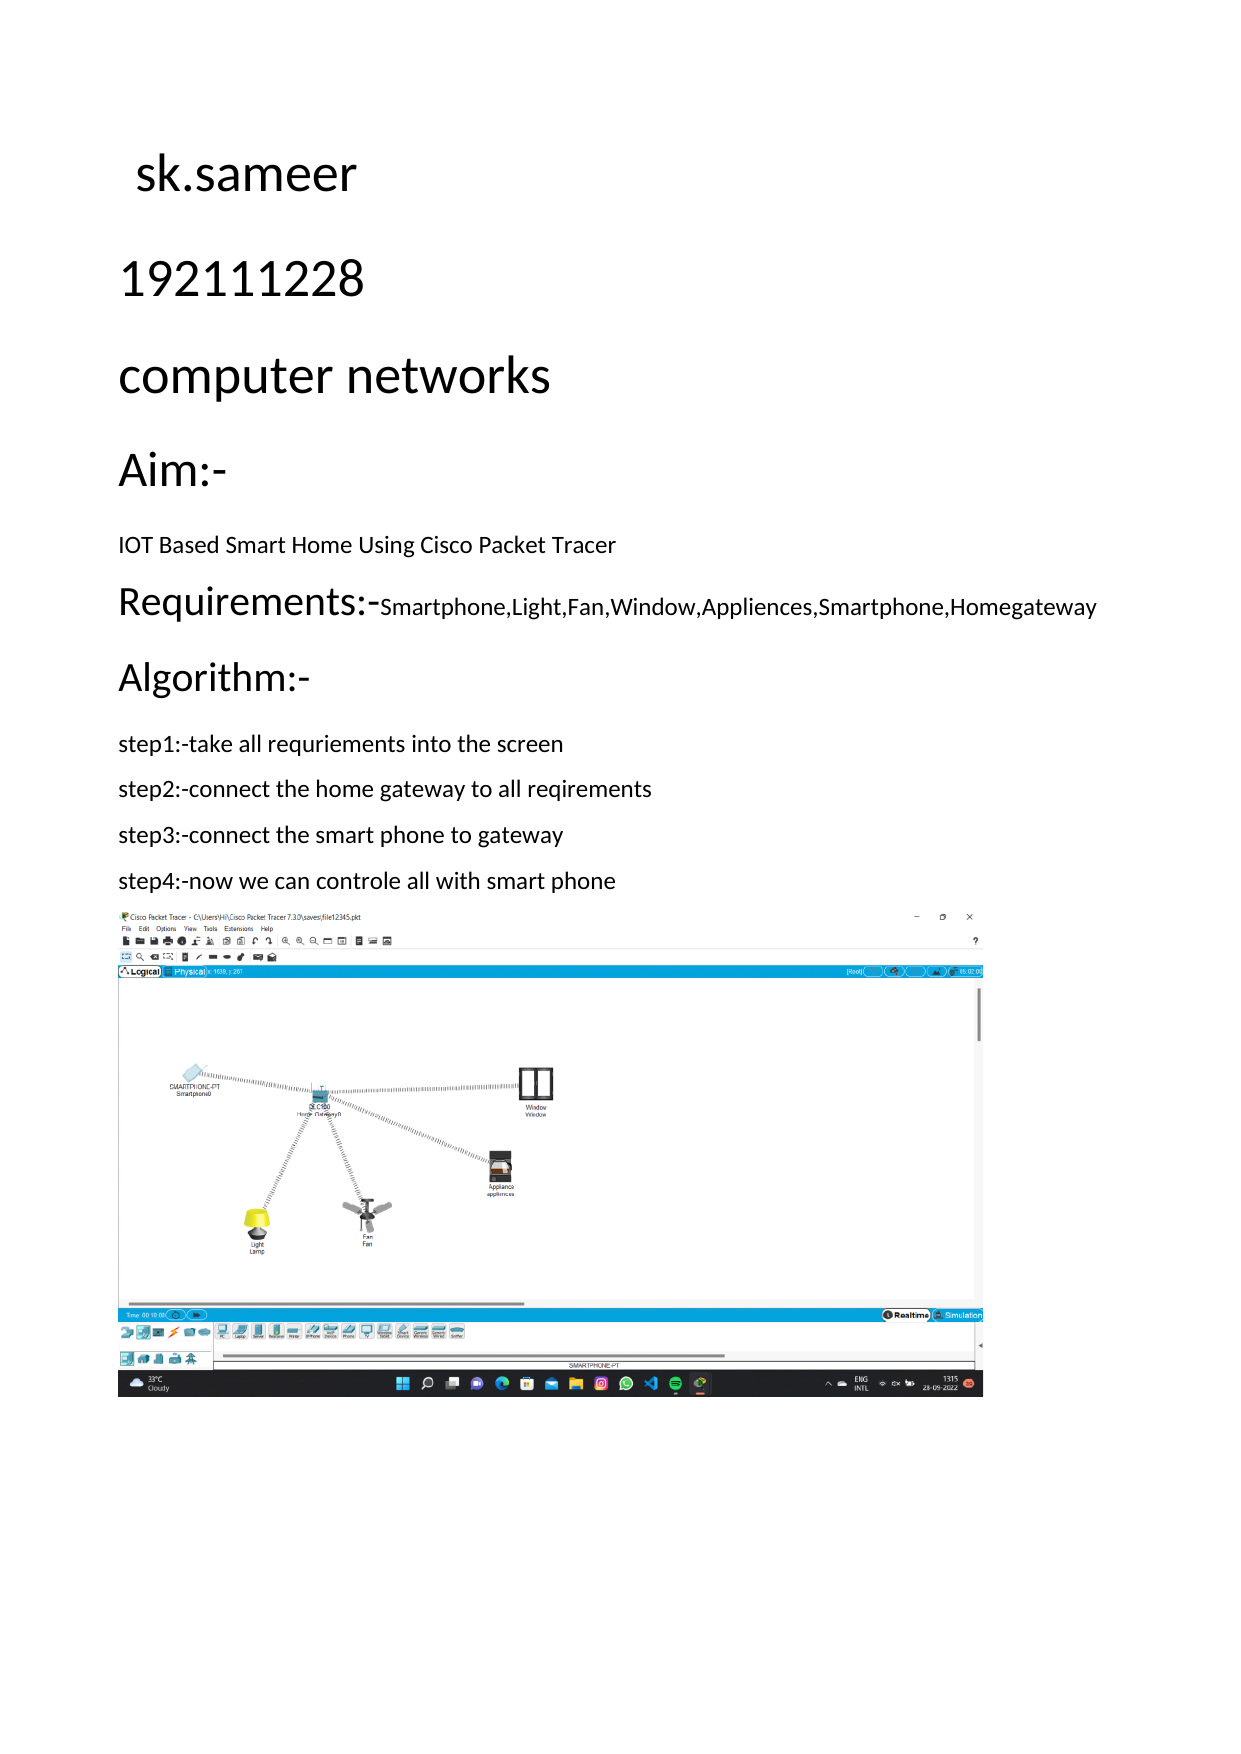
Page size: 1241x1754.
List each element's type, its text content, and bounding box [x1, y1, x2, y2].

text step1:-take all requriements into the screen [118, 728, 1122, 758]
text step3:-connect the smart phone to gateway [118, 819, 1122, 850]
text step4:-now we can controle all with smart phone [118, 865, 1122, 895]
text Aim:- [118, 438, 1122, 499]
text sk.sameer [118, 118, 1122, 210]
text Requirements:-Smartphone,Light,Fan,Window,Appliences,Smartphone,Homegateway [118, 575, 1122, 626]
text step2:-connect the home gateway to all reqirements [118, 773, 1122, 804]
text computer networks [118, 341, 1122, 407]
text 192111228 [118, 244, 1122, 310]
text Algorithm:- [118, 651, 1122, 702]
text IOT Based Smart Home Using Cisco Packet Tracer [118, 529, 1122, 560]
